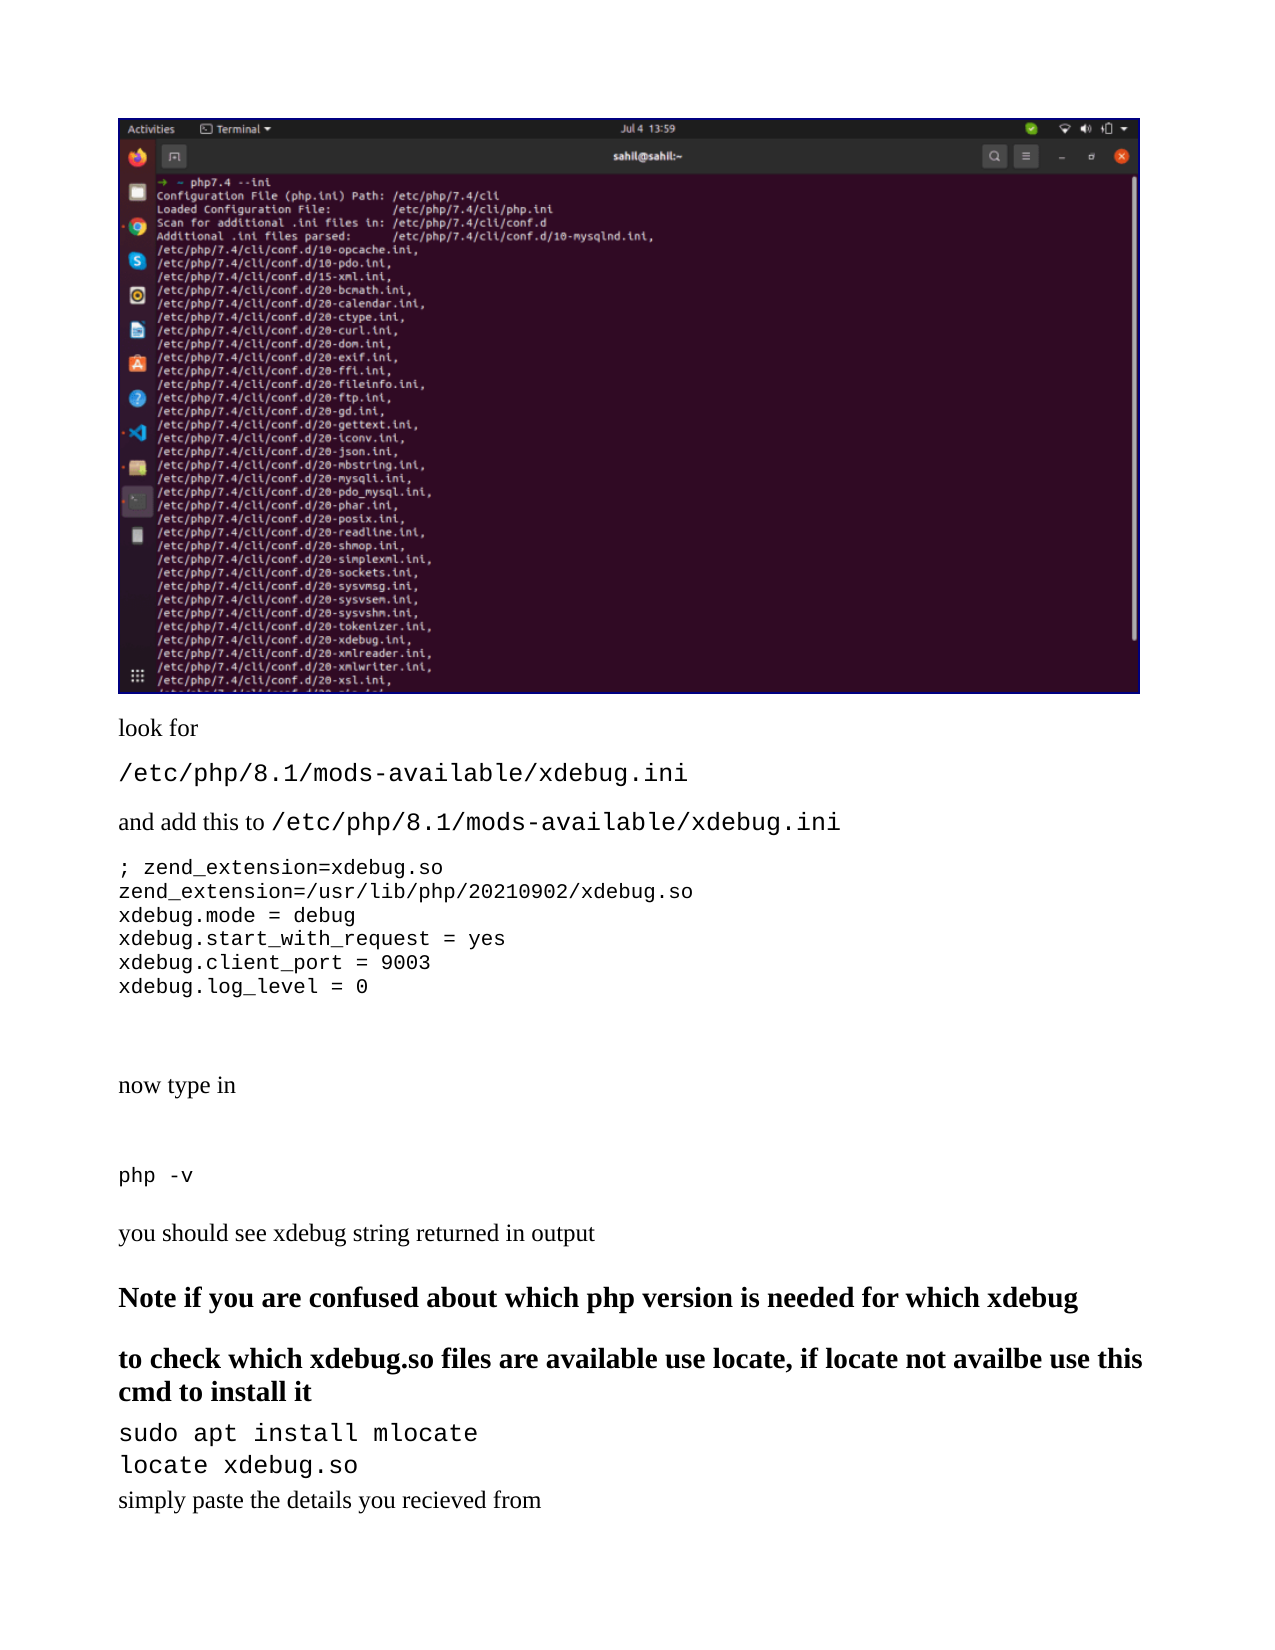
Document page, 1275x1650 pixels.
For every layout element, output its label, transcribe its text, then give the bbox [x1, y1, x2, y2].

text ; zend_extension=xdebug.so [118, 857, 1157, 881]
text xdebug.start_with_request = yes [118, 928, 1157, 952]
text and add this to /etc/php/8.1/mods-available/xdebug.ini [118, 807, 1157, 838]
subtitle to check which xdebug.so files are available use locate, if locate not availbe use this cmd to install it [118, 1341, 1157, 1408]
text zend_extension=/usr/lib/php/20210902/xdebug.so [118, 881, 1157, 905]
text xdebug.mode = debug [118, 905, 1157, 928]
text xdebug.log_level = 0 [118, 976, 1157, 999]
text now type in [118, 1070, 1157, 1099]
subtitle Note if you are confused about which php version is needed for which xdebug [118, 1280, 1157, 1314]
text xdebug.client_port = 9003 [118, 952, 1157, 976]
picture [120, 120, 1138, 692]
text php -v [118, 1165, 1157, 1189]
text look for [118, 713, 1157, 741]
text sudo apt install mlocate locate xdebug.so simply paste the details you recieved from [118, 1421, 1157, 1514]
text you should see xdebug string returned in output [118, 1218, 1157, 1247]
text /etc/php/8.1/mods-available/xdebug.ini [118, 760, 1157, 789]
